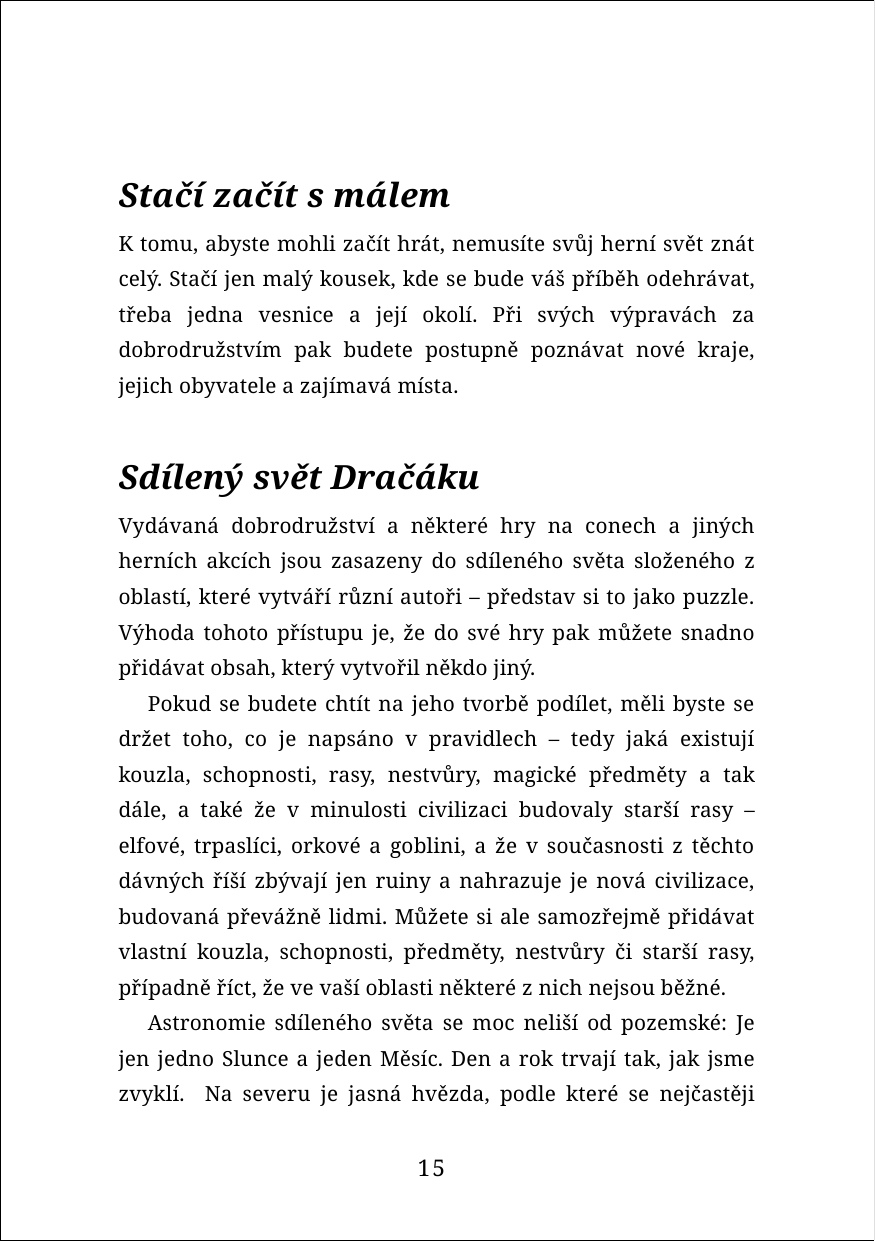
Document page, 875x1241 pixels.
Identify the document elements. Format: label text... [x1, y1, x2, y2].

subtitle Stačí začít s málem [118, 172, 756, 217]
subtitle Sdílený svět Dračáku [118, 454, 756, 499]
text Vydávaná dobrodružství a některé hry na conech a jiných herních akcích jsou zasazeny do sdíleného světa složeného z oblastí, které vytváří různí autoři – představ si to jako puzzle. Výhoda tohoto přístupu je, že do své hry pak můžete snadno přidávat obsah, který vytvořil někdo jiný. Pokud se budete chtít na jeho tvorbě podílet, měli byste se držet toho, co je napsáno v pravidlech – tedy jaká existují kouzla, schopnosti, rasy, nestvůry, magické předměty a tak dále, a také že v minulosti civilizaci budovaly starší rasy – elfové, trpaslíci, orkové a goblini, a že v současnosti z těchto dávných říší zbývají jen ruiny a nahrazuje je nová civilizace, budovaná převážně lidmi. Můžete si ale samozřejmě přidávat vlastní kouzla, schopnosti, předměty, nestvůry či starší rasy, případně říct, že ve vaší oblasti některé z nich nejsou běžné. Astronomie sdíleného světa se moc neliší od pozemské: Je jen jedno Slunce a jeden Měsíc. Den a rok trvají tak, jak jsme zvyklí. Na severu je jasná hvězda, podle které se nejčastěji [118, 511, 756, 1108]
text K tomu, abyste mohli začít hrát, nemusíte svůj herní svět znát celý. Stačí jen malý kousek, kde se bude váš příběh odehrávat, třeba jedna vesnice a její okolí. Při svých výpravách za dobrodružstvím pak budete postupně poznávat nové kraje, jejich obyvatele a zajímavá místa. [118, 229, 756, 399]
